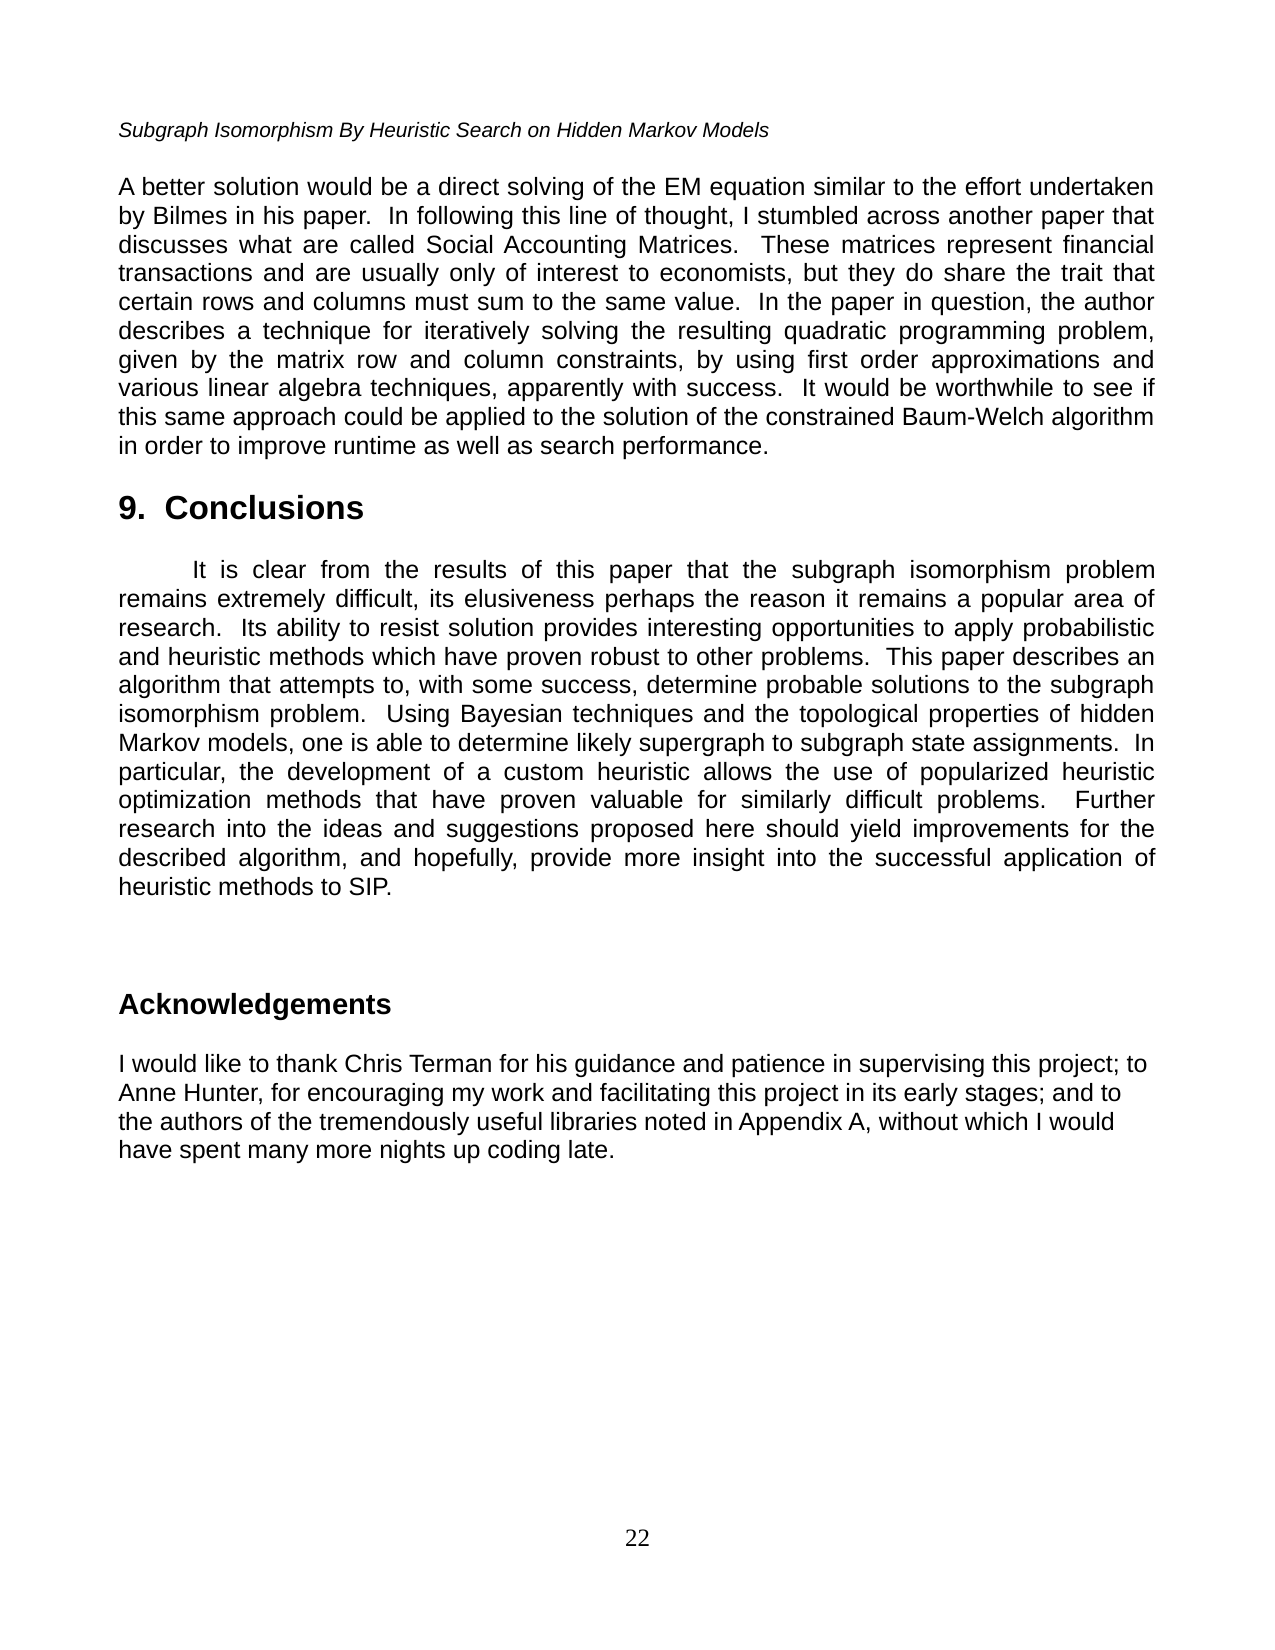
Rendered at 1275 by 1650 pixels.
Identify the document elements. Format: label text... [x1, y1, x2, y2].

text A better solution would be a direct solving of the EM equation similar to the effort undertaken by Bilmes in his paper. In following this line of thought, I stumbled across another paper that discusses what are called Social Accounting Matrices. These matrices represent financial transactions and are usually only of interest to economists, but they do share the trait that certain rows and columns must sum to the same value. In the paper in question, the author describes a technique for iteratively solving the resulting quadratic programming problem, given by the matrix row and column constraints, by using first order approximations and various linear algebra techniques, apparently with success. It would be worthwhile to see if this same approach could be applied to the solution of the constrained Baum-Welch algorithm in order to improve runtime as well as search performance. [118, 172, 1157, 459]
text I would like to thank Chris Terman for his guidance and patience in supervising this project; to Anne Hunter, for encouraging my work and facilitating this project in its early stages; and to the authors of the tremendously useful libraries noted in Appendix A, without which I would have spent many more nights up coding late. [118, 1049, 1157, 1193]
text Acknowledgements [118, 958, 1157, 1020]
text 9. Conclusions [118, 488, 1157, 527]
text It is clear from the results of this paper that the subgraph isomorphism problem remains extremely difficult, its elusiveness perhaps the reason it remains a popular area of research. Its ability to resist solution provides interesting opportunities to apply probabilistic and heuristic methods which have proven robust to other problems. This paper describes an algorithm that attempts to, with some success, determine probable solutions to the subgraph isomorphism problem. Using Bayesian techniques and the topological properties of hidden Markov models, one is able to determine likely supergraph to subgraph state assignments. In particular, the development of a custom heuristic allows the use of popularized heuristic optimization methods that have proven valuable for similarly difficult problems. Further research into the ideas and suggestions proposed here should yield improvements for the described algorithm, and hopefully, provide more insight into the successful application of heuristic methods to SIP. [118, 556, 1157, 901]
